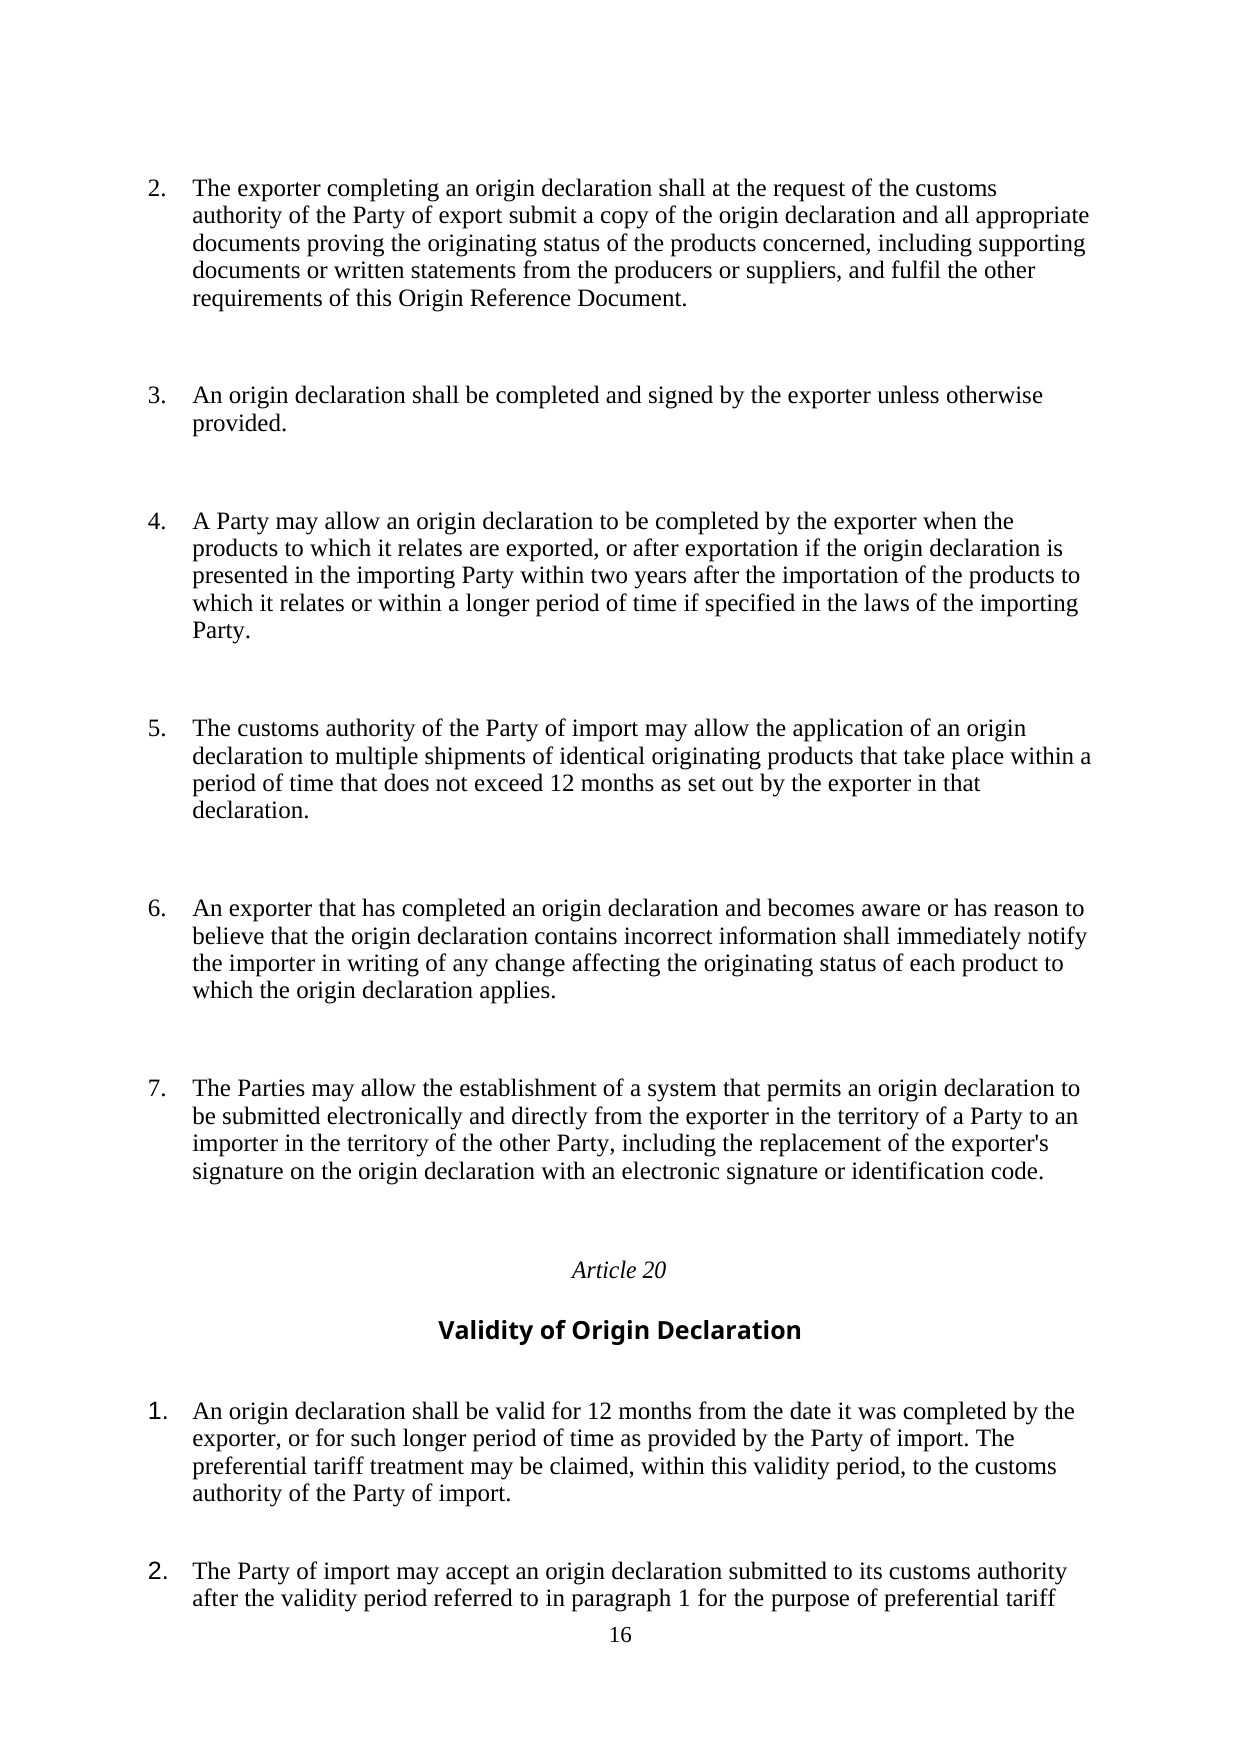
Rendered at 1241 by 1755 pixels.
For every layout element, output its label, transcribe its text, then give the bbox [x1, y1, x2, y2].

list An origin declaration shall be valid for 12 months from the date it was completed by the exporter, or for such longer period of time as provided by the Party of import. The preferential tariff treatment may be claimed, within this validity period, to the customs authority of the Party of import. [148, 1397, 1093, 1507]
list The exporter completing an origin declaration shall at the request of the customs authority of the Party of export submit a copy of the origin declaration and all appropriate documents proving the originating status of the products concerned, including supporting documents or written statements from the producers or suppliers, and fulfil the other requirements of this Origin Reference Document. [148, 174, 1093, 311]
list An origin declaration shall be completed and signed by the exporter unless otherwise provided. [148, 382, 1093, 437]
list The Party of import may accept an origin declaration submitted to its customs authority after the validity period referred to in paragraph 1 for the purpose of preferential tariff [148, 1557, 1093, 1612]
list The customs authority of the Party of import may allow the application of an origin declaration to multiple shipments of identical originating products that take place within a period of time that does not exceed 12 months as set out by the exporter in that declaration. [148, 715, 1093, 824]
list The Parties may allow the establishment of a system that permits an origin declaration to be submitted electronically and directly from the exporter in the territory of a Party to an importer in the territory of the other Party, including the replacement of the exporter's signature on the origin declaration with an electronic signature or identification code. [148, 1075, 1093, 1184]
list A Party may allow an origin declaration to be completed by the exporter when the products to which it relates are exported, or after exportation if the origin declaration is presented in the importing Party within two years after the importation of the products to which it relates or within a longer period of time if specified in the laws of the importing Party. [148, 507, 1093, 644]
text Validity of Origin Declaration [148, 1313, 1093, 1347]
text Article 20 [148, 1255, 1093, 1284]
list An exporter that has completed an origin declaration and becomes aware or has reason to believe that the origin declaration contains incorrect information shall immediately notify the importer in writing of any change affecting the originating status of each product to which the origin declaration applies. [148, 895, 1093, 1004]
